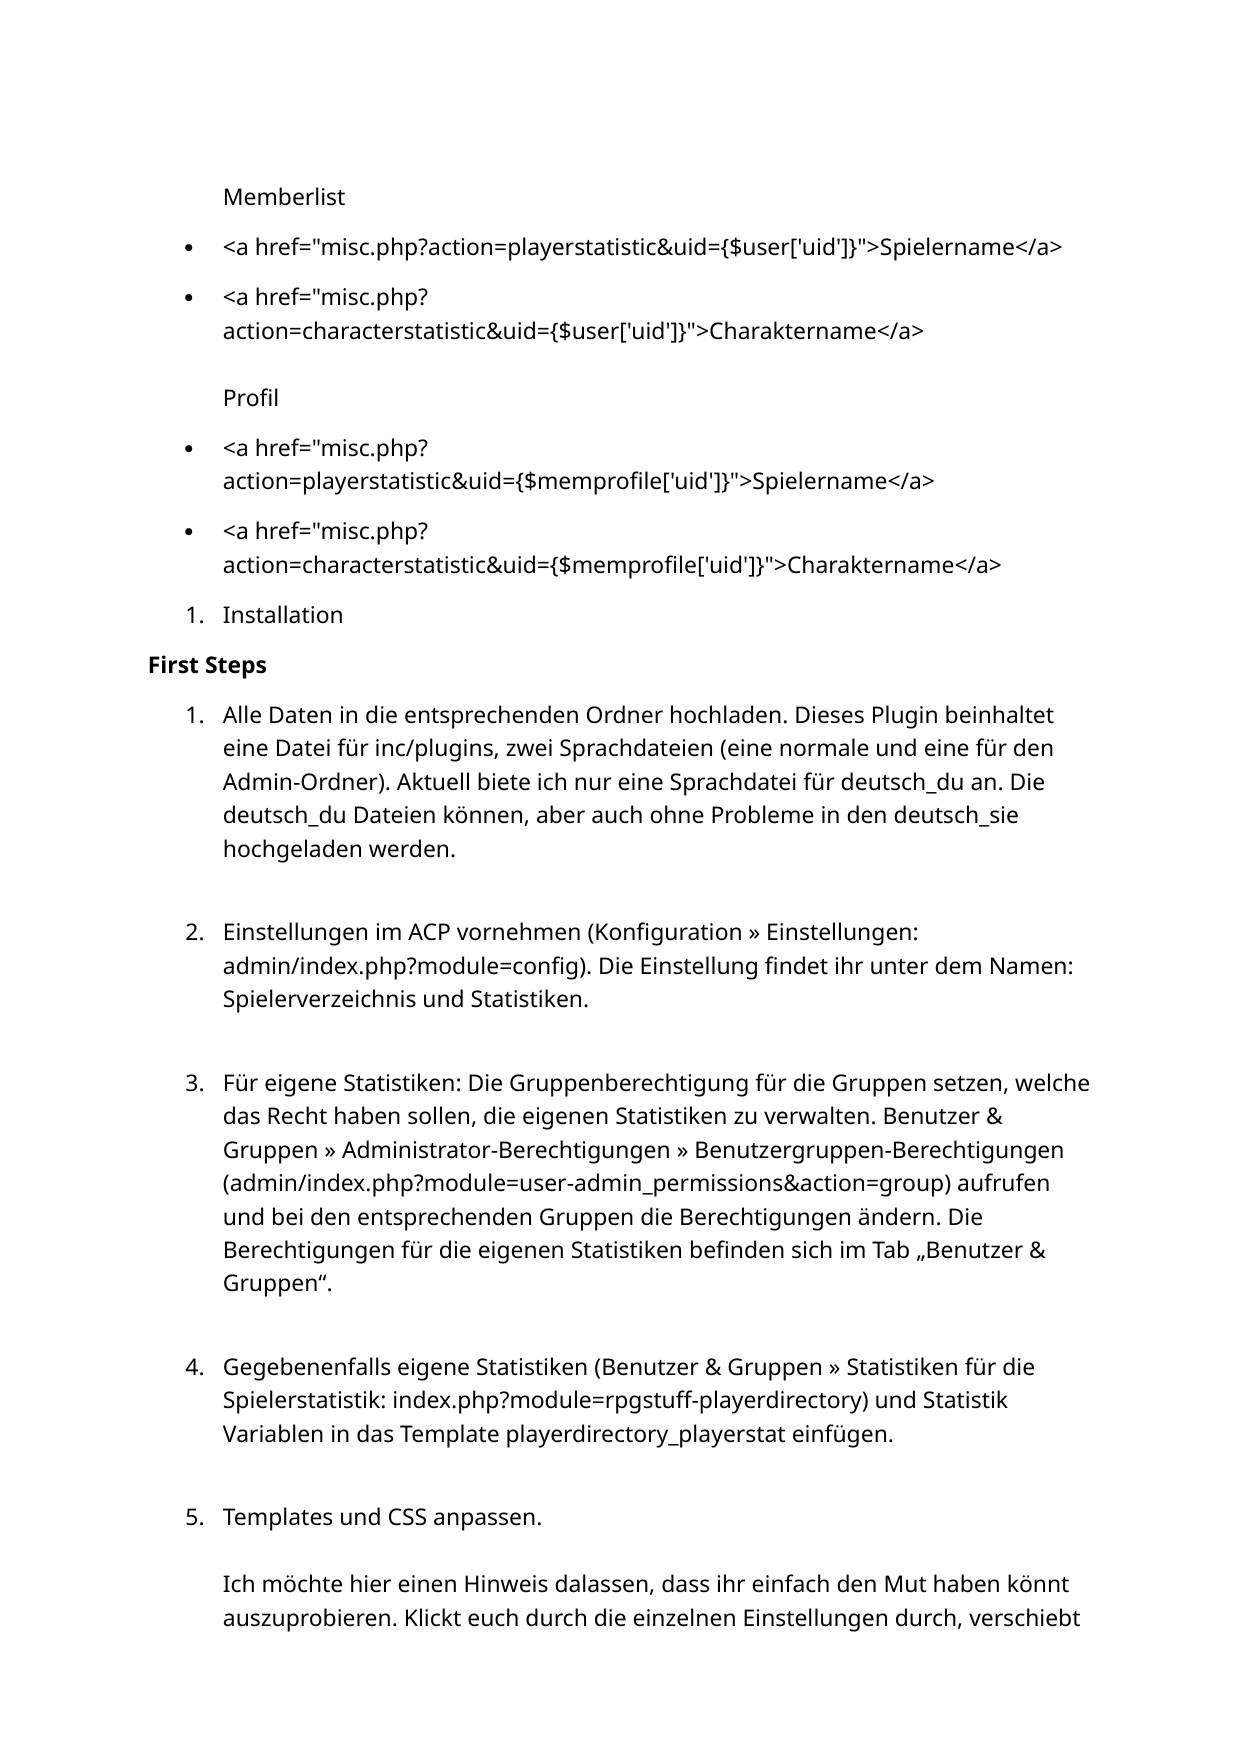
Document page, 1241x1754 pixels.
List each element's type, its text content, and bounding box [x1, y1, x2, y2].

list <a href="misc.php?action=characterstatistic&uid={$user['uid']}">Charaktername</a> Profil [185, 281, 1093, 413]
list Für eigene Statistiken: Die Gruppenberechtigung für die Gruppen setzen, welche das Recht haben sollen, die eigenen Statistiken zu verwalten. Benutzer & Gruppen » Administrator-Berechtigungen » Benutzergruppen-Berechtigungen (admin/index.php?module=user-admin_permissions&action=group) aufrufen und bei den entsprechenden Gruppen die Berechtigungen ändern. Die Berechtigungen für die eigenen Statistiken befinden sich im Tab „Benutzer & Gruppen“. [185, 1067, 1093, 1332]
list Memberlist [185, 148, 1093, 212]
text First Steps [148, 649, 1093, 680]
list Installation [185, 599, 1093, 630]
list <a href="misc.php?action=characterstatistic&uid={$memprofile['uid']}">Charaktername</a> [185, 515, 1093, 580]
list Einstellungen im ACP vornehmen (Konfiguration » Einstellungen: admin/index.php?module=config). Die Einstellung findet ihr unter dem Namen: Spielerverzeichnis und Statistiken. [185, 916, 1093, 1048]
list <a href="misc.php?action=playerstatistic&uid={$user['uid']}">Spielername</a> [185, 231, 1093, 262]
list Alle Daten in die entsprechenden Ordner hochladen. Dieses Plugin beinhaltet eine Datei für inc/plugins, zwei Sprachdateien (eine normale und eine für den Admin-Ordner). Aktuell biete ich nur eine Sprachdatei für deutsch_du an. Die deutsch_du Dateien können, aber auch ohne Probleme in den deutsch_sie hochgeladen werden. [185, 699, 1093, 897]
list <a href="misc.php?action=playerstatistic&uid={$memprofile['uid']}">Spielername</a> [185, 432, 1093, 496]
list Templates und CSS anpassen. Ich möchte hier einen Hinweis dalassen, dass ihr einfach den Mut haben könnt auszuprobieren. Klickt euch durch die einzelnen Einstellungen durch, verschiebt [185, 1501, 1093, 1633]
list Gegebenenfalls eigene Statistiken (Benutzer & Gruppen » Statistiken für die Spielerstatistik: index.php?module=rpgstuff-playerdirectory) und Statistik Variablen in das Template playerdirectory_playerstat einfügen. [185, 1351, 1093, 1482]
